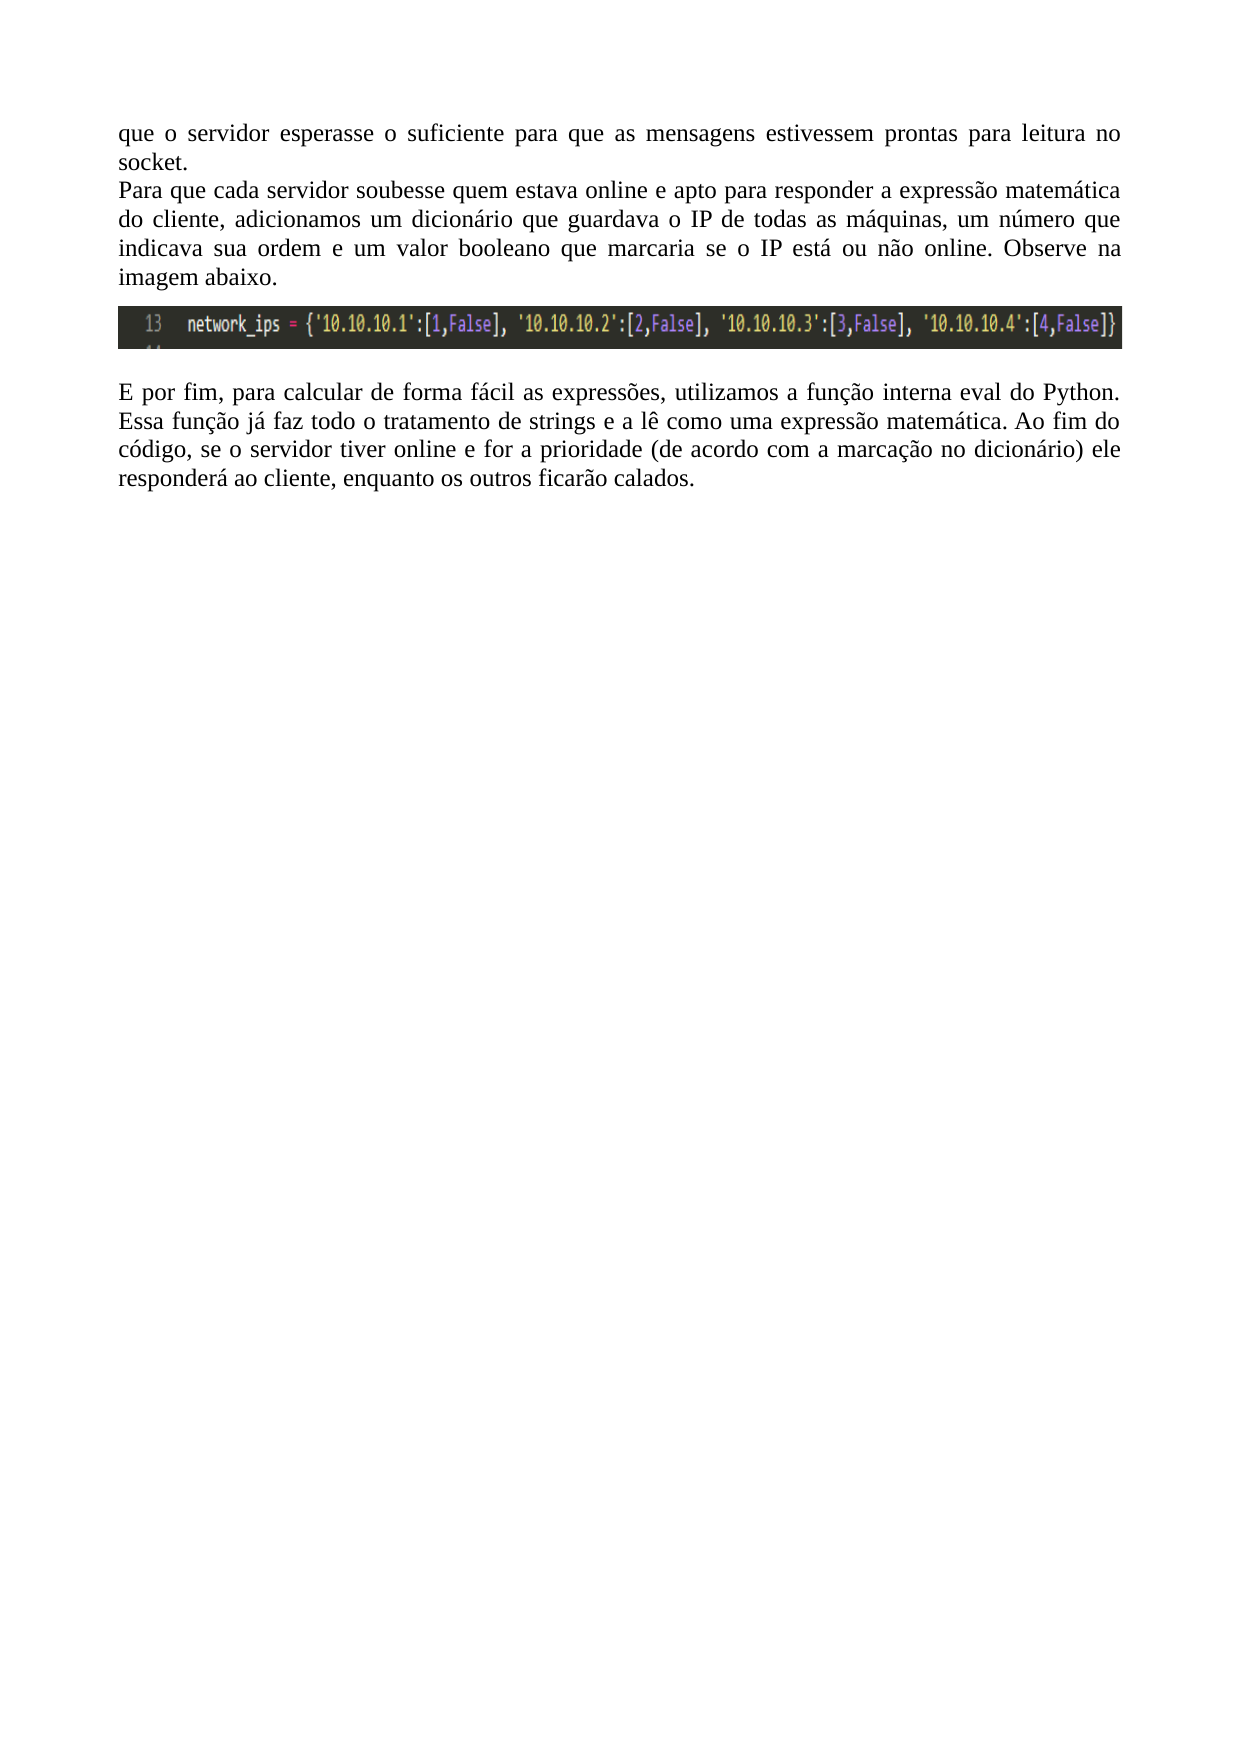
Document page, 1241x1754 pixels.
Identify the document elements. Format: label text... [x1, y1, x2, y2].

text Para que cada servidor soubesse quem estava online e apto para responder a expressão matemática do cliente, adicionamos um dicionário que guardava o IP de todas as máquinas, um número que indicava sua ordem e um valor booleano que marcaria se o IP está ou não online. Observe na imagem abaixo. [118, 176, 1122, 291]
picture [118, 306, 1123, 349]
text que o servidor esperasse o suficiente para que as mensagens estivessem prontas para leitura no socket. [118, 118, 1122, 176]
text E por fim, para calcular de forma fácil as expressões, utilizamos a função interna eval do Python. Essa função já faz todo o tratamento de strings e a lê como uma expressão matemática. Ao fim do código, se o servidor tiver online e for a prioridade (de acordo com a marcação no dicionário) ele responderá ao cliente, enquanto os outros ficarão calados. [118, 377, 1122, 492]
